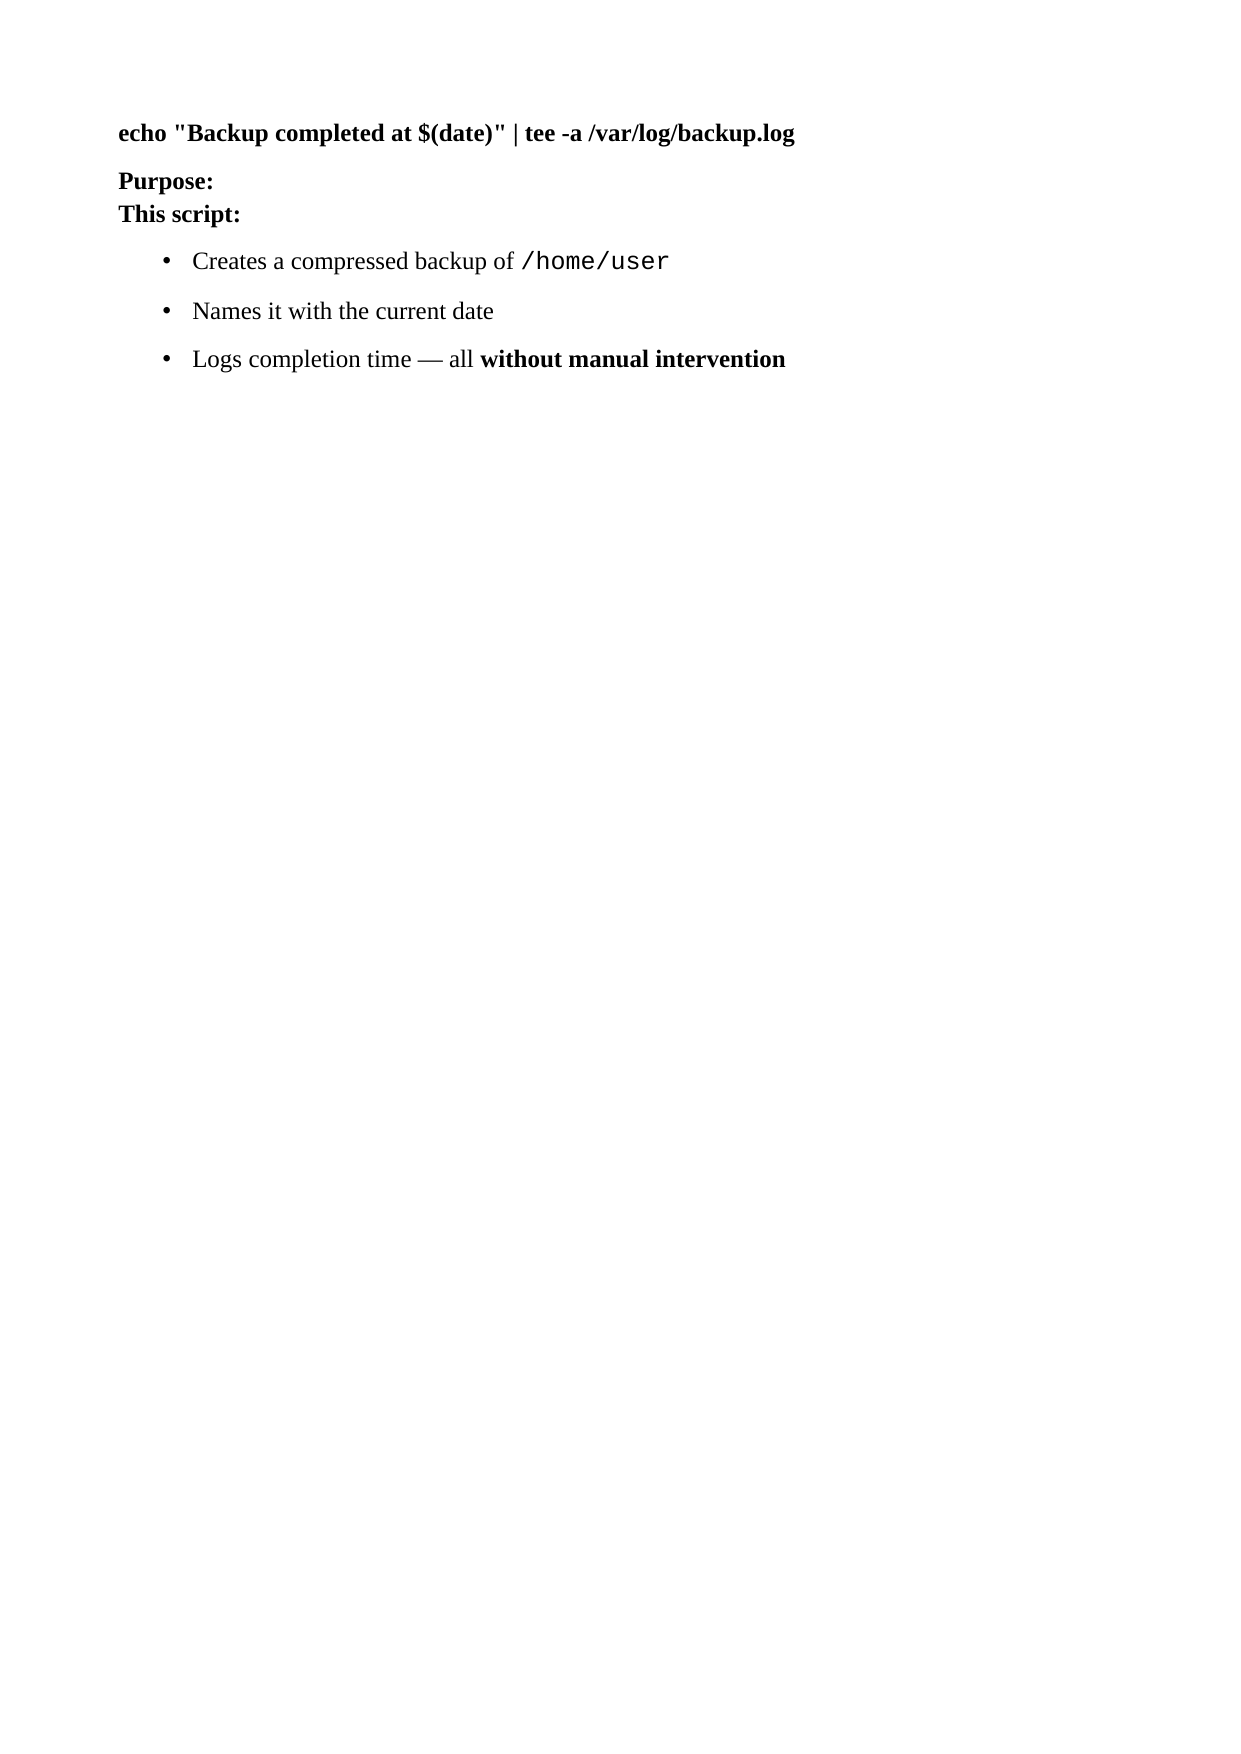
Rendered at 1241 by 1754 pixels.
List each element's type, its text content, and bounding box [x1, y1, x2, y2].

text echo "Backup completed at $(date)" | tee -a /var/log/backup.log [118, 118, 1122, 147]
text Purpose: This script: [118, 166, 1122, 227]
list Creates a compressed backup of /home/user [162, 246, 1122, 277]
list Names it with the current date [162, 296, 1122, 325]
list Logs completion time — all without manual intervention [162, 344, 1122, 373]
